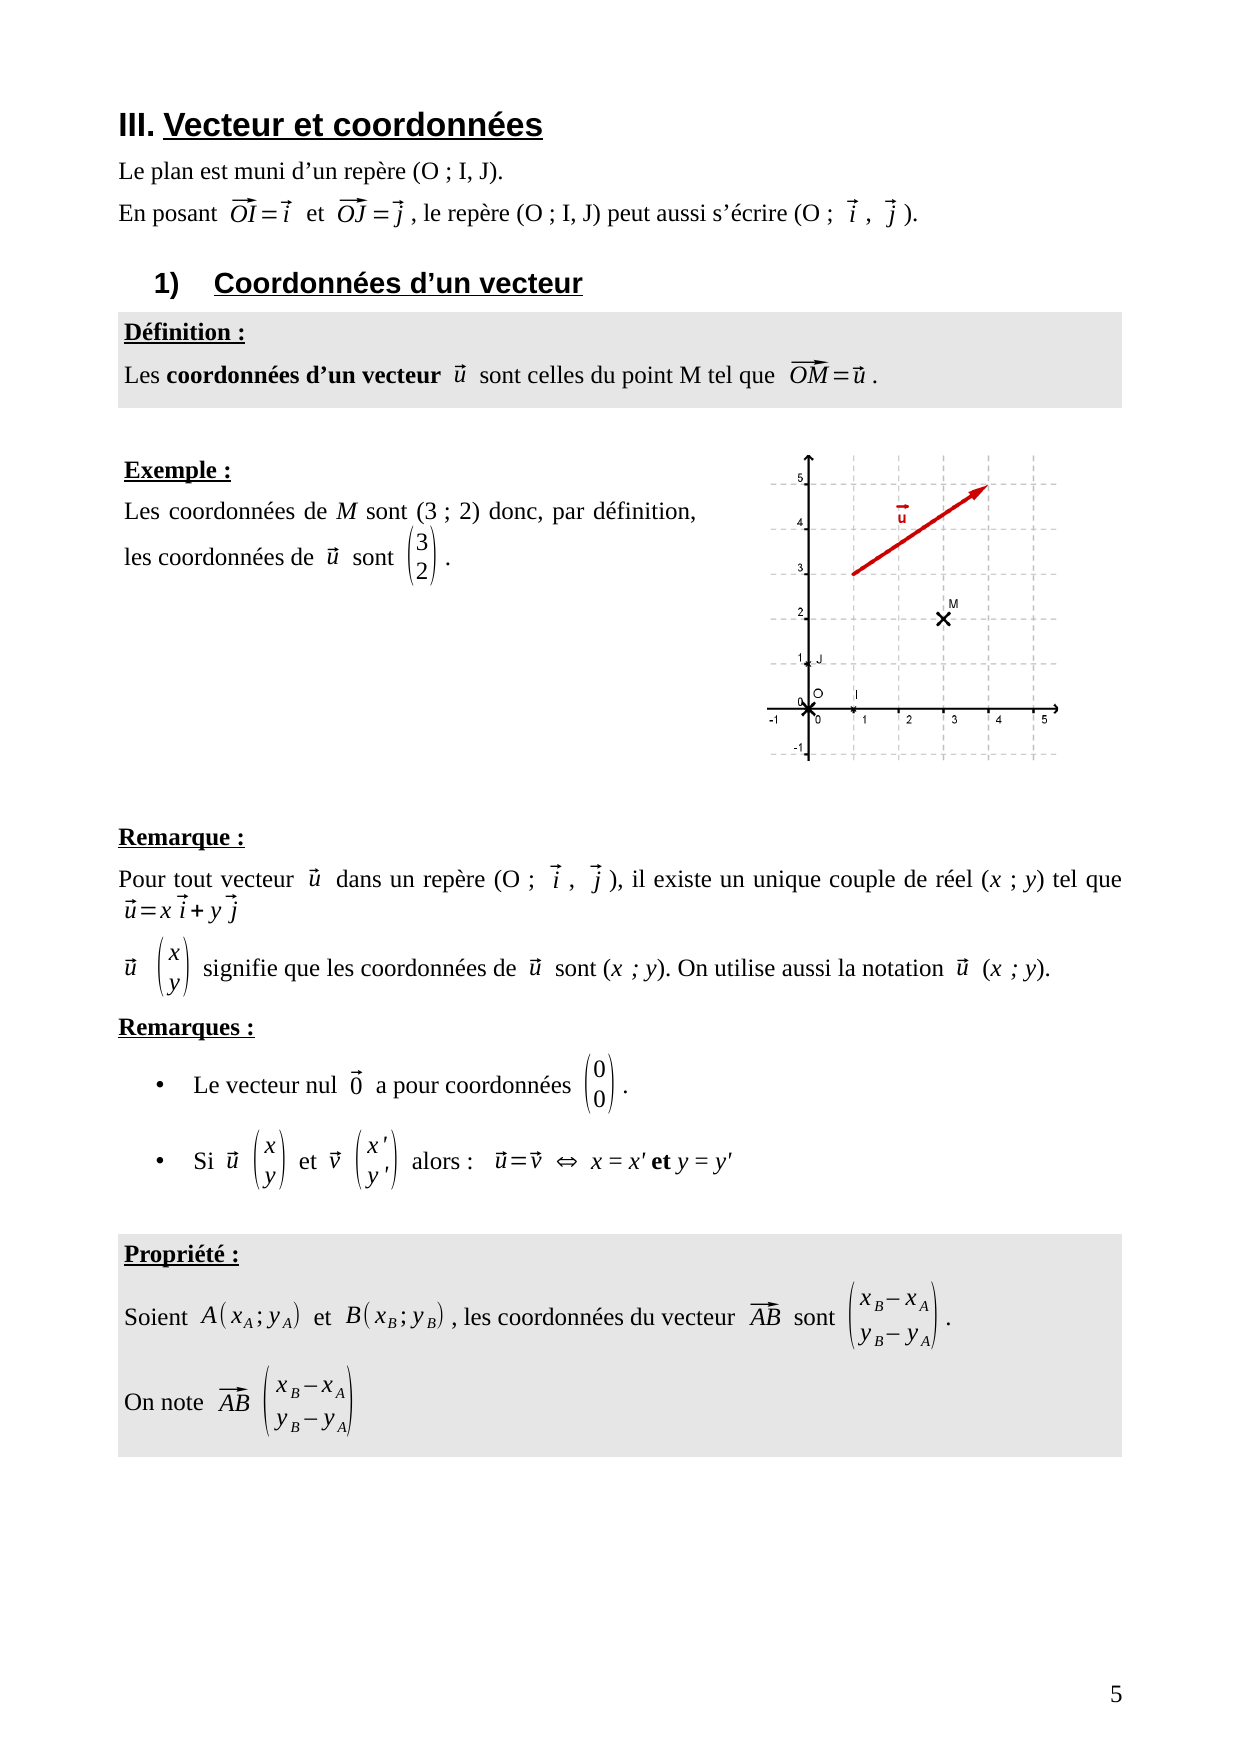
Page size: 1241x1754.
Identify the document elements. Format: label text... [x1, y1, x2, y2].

subtitle Coordonnées d’un vecteur [153, 266, 1122, 299]
text Le plan est muni d’un repère (O ; I, J). [118, 156, 1122, 184]
list Le vecteur nul a pour coordonnées . [156, 1053, 1122, 1116]
table_header Exemple : Les coordonnées de M sont (3 ; 2) donc, par définition, les coordonnées de sont . [118, 449, 702, 781]
text signifie que les coordonnées de sont (x ; y). On utilise aussi la notation (x ; y). [118, 936, 1122, 999]
text En posant et , le repère (O ; I, J) peut aussi s’écrire (O ; , ). [118, 197, 1122, 228]
table_header Définition : Les coordonnées d’un vecteur sont celles du point M tel que . [118, 312, 1122, 408]
text Remarque : [118, 822, 1122, 851]
table_header [703, 449, 1123, 781]
subtitle Vecteur et coordonnées [118, 105, 1122, 143]
text Pour tout vecteur dans un repère (O ; , ), il existe un unique couple de réel (x ; y) tel que [118, 863, 1122, 923]
list Si et alors : ⇔ x = x' et y = y' [156, 1129, 1122, 1192]
text Remarques : [118, 1012, 1122, 1040]
table_header Propriété : Soient et , les coordonnées du vecteur sont . On note [118, 1234, 1122, 1457]
